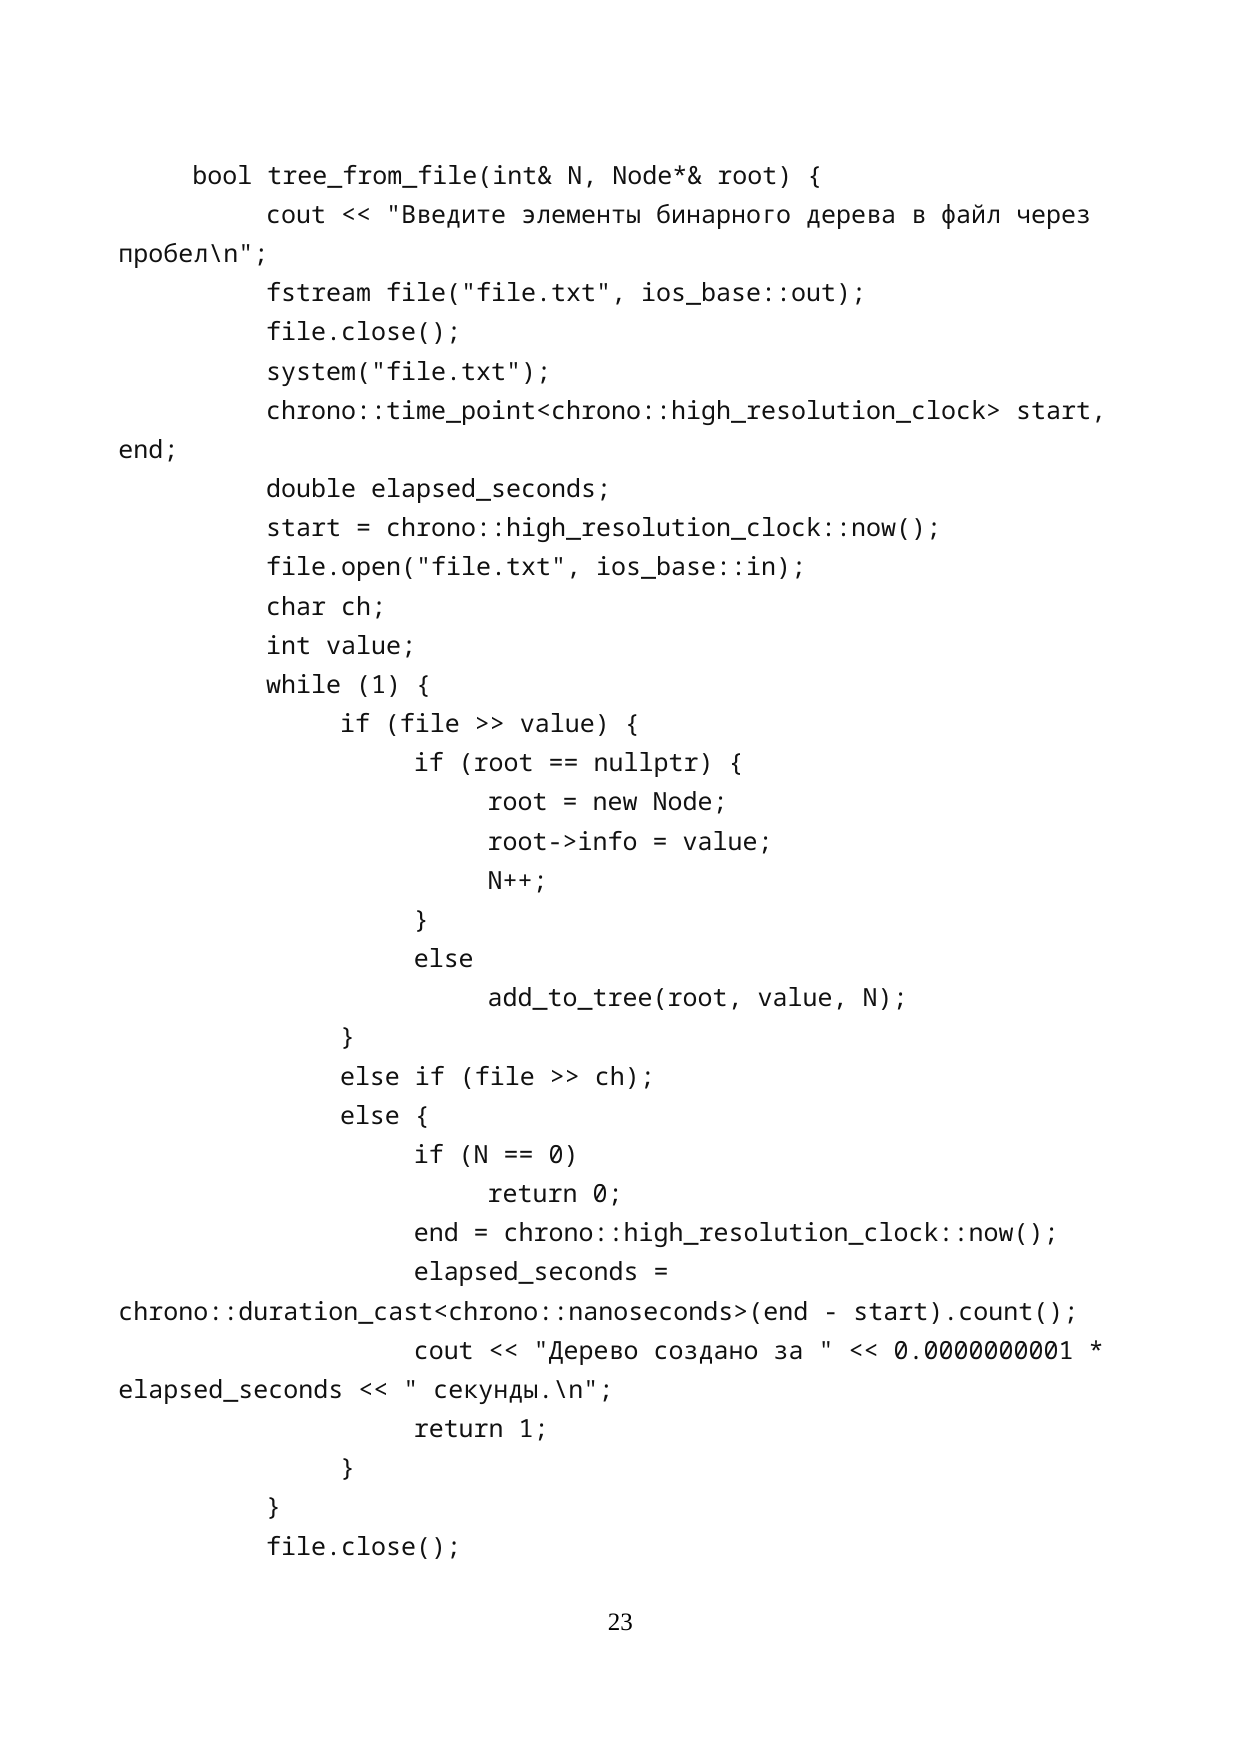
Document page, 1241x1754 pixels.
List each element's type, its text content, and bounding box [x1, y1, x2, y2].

text } [118, 1019, 1122, 1053]
text int value; [118, 627, 1122, 661]
text add_to_tree(root, value, N); [118, 980, 1122, 1014]
text file.close(); [118, 314, 1122, 348]
text else { [118, 1097, 1122, 1131]
text root->info = value; [118, 823, 1122, 857]
text fstream file("file.txt", ios_base::out); [118, 275, 1122, 309]
text double elapsed_seconds; [118, 471, 1122, 505]
text if (file >> value) { [118, 706, 1122, 740]
text char ch; [118, 588, 1122, 622]
text N++; [118, 862, 1122, 896]
text file.open("file.txt", ios_base::in); [118, 549, 1122, 583]
text while (1) { [118, 666, 1122, 701]
text elapsed_seconds = chrono::duration_cast<chrono::nanoseconds>(end - start).count(); [118, 1254, 1122, 1327]
text end = chrono::high_resolution_clock::now(); [118, 1215, 1122, 1249]
text else [118, 941, 1122, 975]
text return 0; [118, 1176, 1122, 1210]
text cout << "Введите элементы бинарного дерева в файл через пробел\n"; [118, 196, 1122, 270]
text root = new Node; [118, 784, 1122, 818]
text if (N == 0) [118, 1136, 1122, 1171]
text return 1; [118, 1411, 1122, 1445]
text if (root == nullptr) { [118, 745, 1122, 779]
text chrono::time_point<chrono::high_resolution_clock> start, end; [118, 392, 1122, 466]
text file.close(); [118, 1528, 1122, 1562]
text start = chrono::high_resolution_clock::now(); [118, 510, 1122, 544]
text } [118, 1450, 1122, 1484]
text system("file.txt"); [118, 353, 1122, 387]
text } [118, 1489, 1122, 1523]
text bool tree_from_file(int& N, Node*& root) { [118, 157, 1122, 191]
text } [118, 901, 1122, 936]
text else if (file >> ch); [118, 1058, 1122, 1092]
text cout << "Дерево создано за " << 0.0000000001 * elapsed_seconds << " секунды.\n"; [118, 1332, 1122, 1406]
